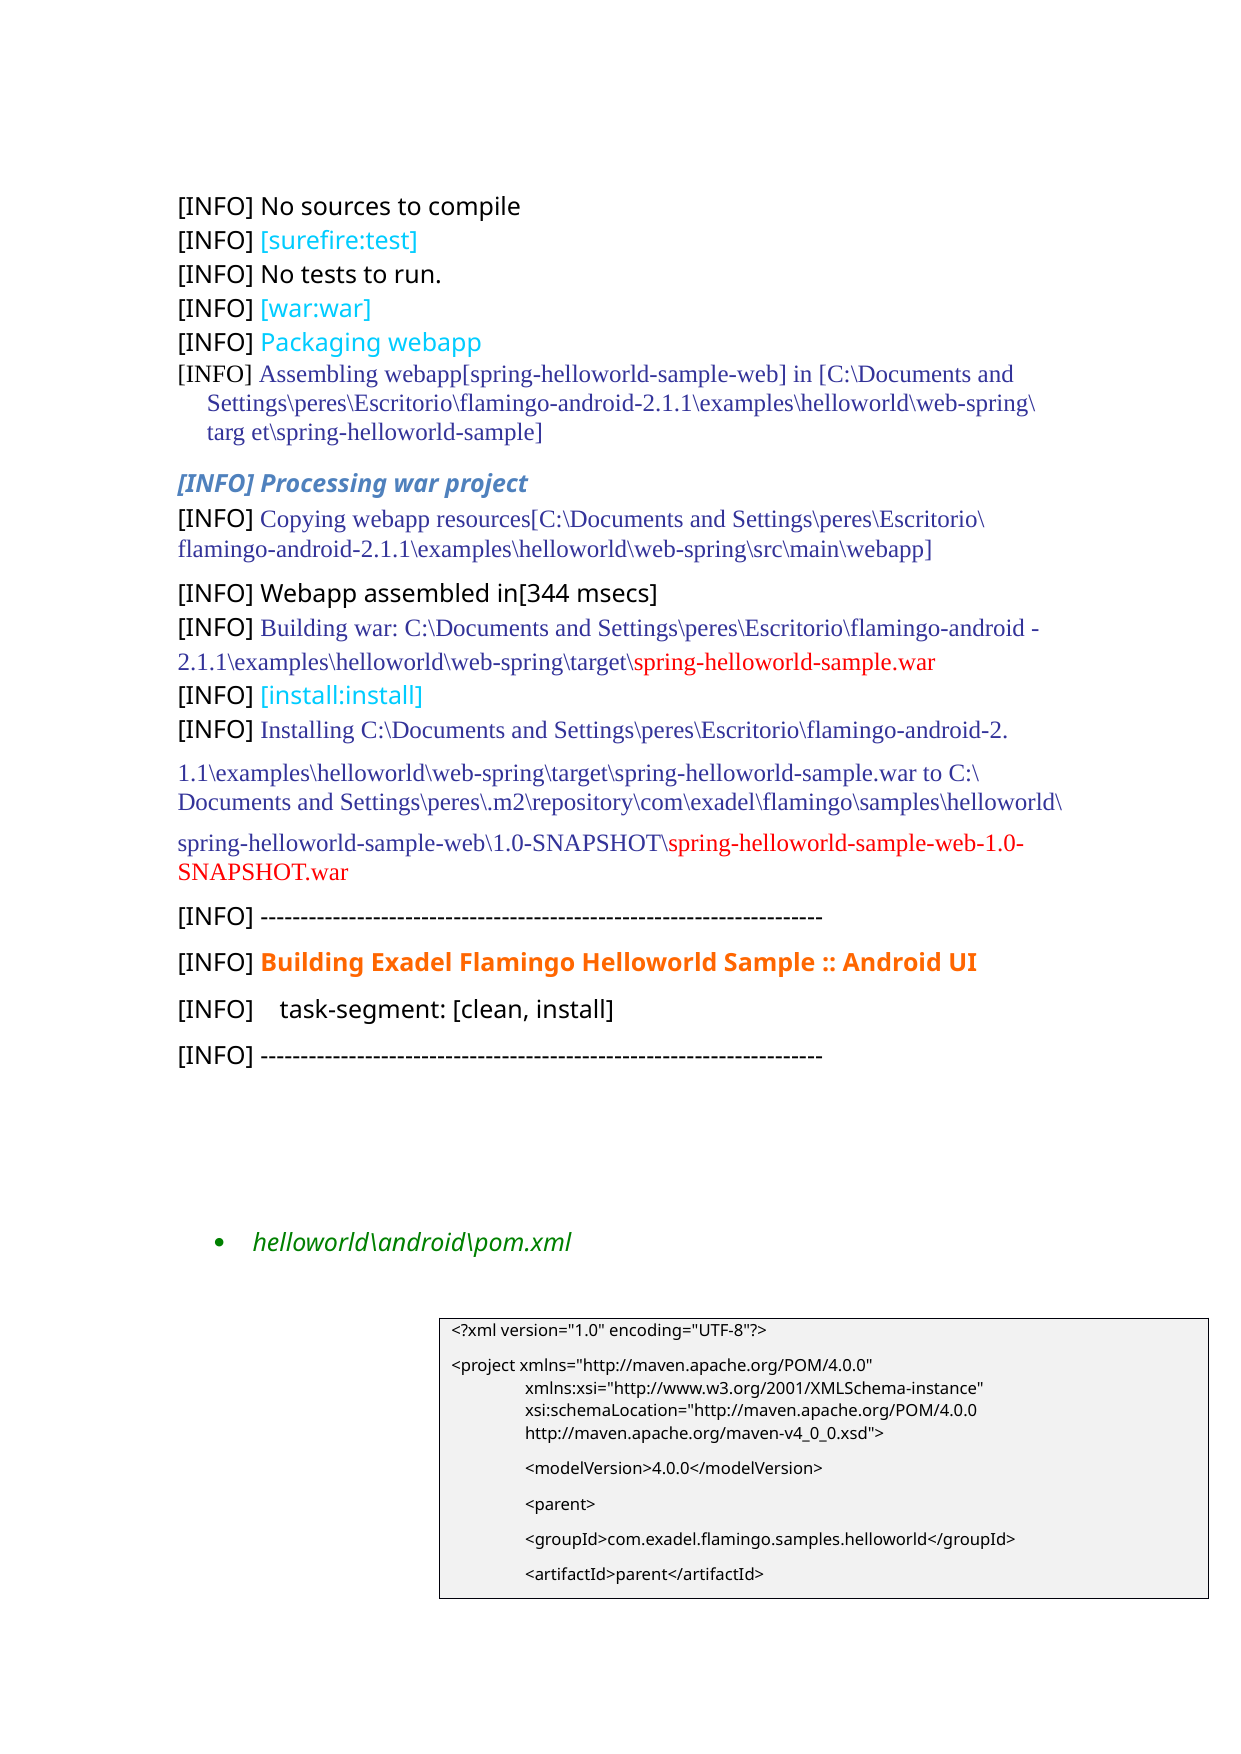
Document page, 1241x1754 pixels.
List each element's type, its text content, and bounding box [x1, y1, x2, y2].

text 1.1\examples\helloworld\web-spring\target\spring-helloworld-sample.war to C:\Documents and Settings\peres\.m2\repository\com\exadel\flamingo\samples\helloworld\ [177, 758, 1063, 816]
list helloworld\android\pom.xml [215, 1224, 1063, 1258]
text [INFO] ---------------------------------------------------------------------- [177, 1038, 1063, 1072]
list [INFO] Assembling webapp[spring-helloworld-sample-web] in [C:\Documents and Settings\peres\Escritorio\flamingo-android-2.1.1\examples\helloworld\web-spring\targ et\spring-helloworld-sample] [177, 359, 1063, 445]
text [INFO] task-segment: [clean, install] [177, 991, 1063, 1026]
list [INFO] No sources to compile [177, 189, 1063, 223]
table_header <?xml version="1.0" encoding="UTF-8"?> <project xmlns="http://maven.apache.org/POM/4.0.0" xmlns:xsi="http://www.w3.org/2001/XMLSchema-instance" xsi:schemaLocation="http://maven.apache.org/POM/4.0.0 http://maven.apache.org/maven-v4_0_0.xsd"> <modelVersion>4.0.0</modelVersion> <parent> <groupId>com.exadel.flamingo.samples.helloworld</groupId> <artifactId>parent</artifactId> [440, 1319, 1208, 1598]
list [INFO] Packaging webapp [177, 325, 1063, 359]
text [INFO] Building war: C:\Documents and Settings\peres\Escritorio\flamingo-android -2.1.1\examples\helloworld\web-spring\target\spring-helloworld-sample.war [177, 609, 1063, 678]
text [INFO] Webapp assembled in[344 msecs] [177, 576, 1063, 609]
text [INFO] Installing C:\Documents and Settings\peres\Escritorio\flamingo-android-2. [177, 712, 1063, 746]
text [INFO] [install:install] [177, 678, 1063, 712]
text [INFO] Building Exadel Flamingo Helloworld Sample :: Android UI [177, 945, 1063, 979]
text [INFO] Copying webapp resources[C:\Documents and Settings\peres\Escritorio\flamingo-android-2.1.1\examples\helloworld\web-spring\src\main\webapp] [177, 500, 1063, 563]
list [INFO] [surefire:test] [177, 223, 1063, 257]
list [INFO] [war:war] [177, 291, 1063, 325]
subtitle [INFO] Processing war project [177, 466, 1063, 500]
list [INFO] No tests to run. [177, 257, 1063, 291]
text spring-helloworld-sample-web\1.0-SNAPSHOT\spring-helloworld-sample-web-1.0-SNAPSHOT.war [177, 828, 1063, 886]
text [INFO] ---------------------------------------------------------------------- [177, 898, 1063, 932]
